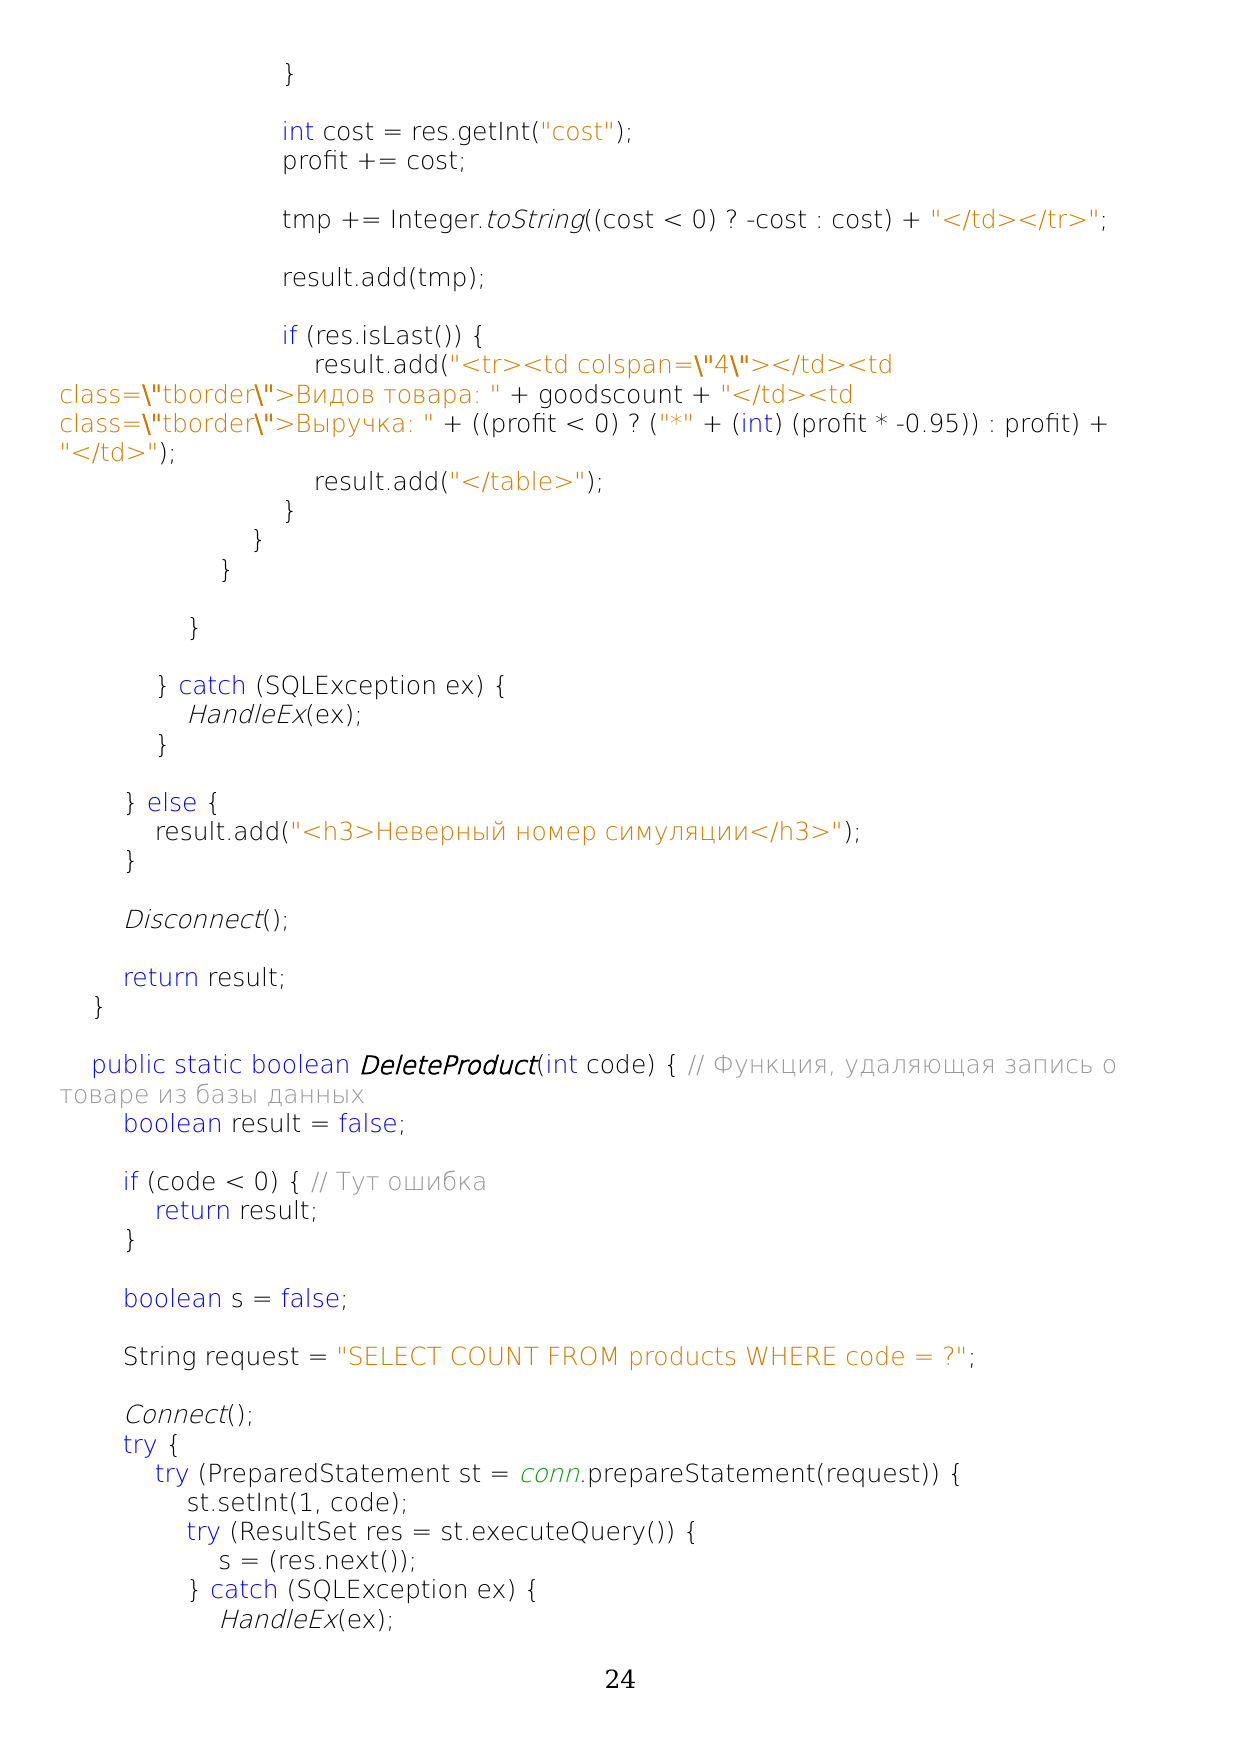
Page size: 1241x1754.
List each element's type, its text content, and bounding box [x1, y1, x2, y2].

text } [59, 613, 1181, 642]
text Connect(); [59, 1401, 1181, 1430]
text return result; [59, 963, 1181, 992]
text if (res.isLast()) { [59, 322, 1181, 351]
text public static boolean DeleteProduct(int code) { // Функция, удаляющая запись о товаре из базы данных [59, 1051, 1181, 1109]
text result.add("</table>"); [59, 467, 1181, 497]
text return result; [59, 1197, 1181, 1226]
text try { [59, 1430, 1181, 1459]
text try (PreparedStatement st = conn.prepareStatement(request)) { [59, 1459, 1181, 1488]
text String request = "SELECT COUNT FROM products WHERE code = ?"; [59, 1342, 1181, 1372]
text s = (res.next()); [59, 1547, 1181, 1576]
text boolean s = false; [59, 1284, 1181, 1313]
text HandleEx(ex); [59, 701, 1181, 730]
text } [59, 847, 1181, 876]
text result.add("<h3>Неверный номер симуляции</h3>"); [59, 817, 1181, 847]
text tmp += Integer.toString((cost < 0) ? -cost : cost) + "</td></tr>"; [59, 205, 1181, 234]
text try (ResultSet res = st.executeQuery()) { [59, 1517, 1181, 1547]
text } catch (SQLException ex) { [59, 1576, 1181, 1605]
text boolean result = false; [59, 1109, 1181, 1138]
text } else { [59, 788, 1181, 817]
text st.setInt(1, code); [59, 1488, 1181, 1517]
text HandleEx(ex); [59, 1605, 1181, 1634]
text if (code < 0) { // Тут ошибка [59, 1167, 1181, 1197]
text } catch (SQLException ex) { [59, 672, 1181, 701]
text } [59, 59, 1181, 88]
text } [59, 526, 1181, 555]
text profit += cost; [59, 147, 1181, 176]
text } [59, 497, 1181, 526]
text } [59, 1226, 1181, 1255]
text } [59, 555, 1181, 584]
text result.add(tmp); [59, 263, 1181, 292]
text Disconnect(); [59, 905, 1181, 934]
text int cost = res.getInt("cost"); [59, 117, 1181, 147]
text } [59, 730, 1181, 759]
text } [59, 992, 1181, 1022]
text result.add("<tr><td colspan=\"4\"></td><td class=\"tborder\">Видов товара: " + goodscount + "</td><td class=\"tborder\">Выручка: " + ((profit < 0) ? ("*" + (int) (profit * -0.95)) : profit) + "</td>"); [59, 351, 1181, 467]
